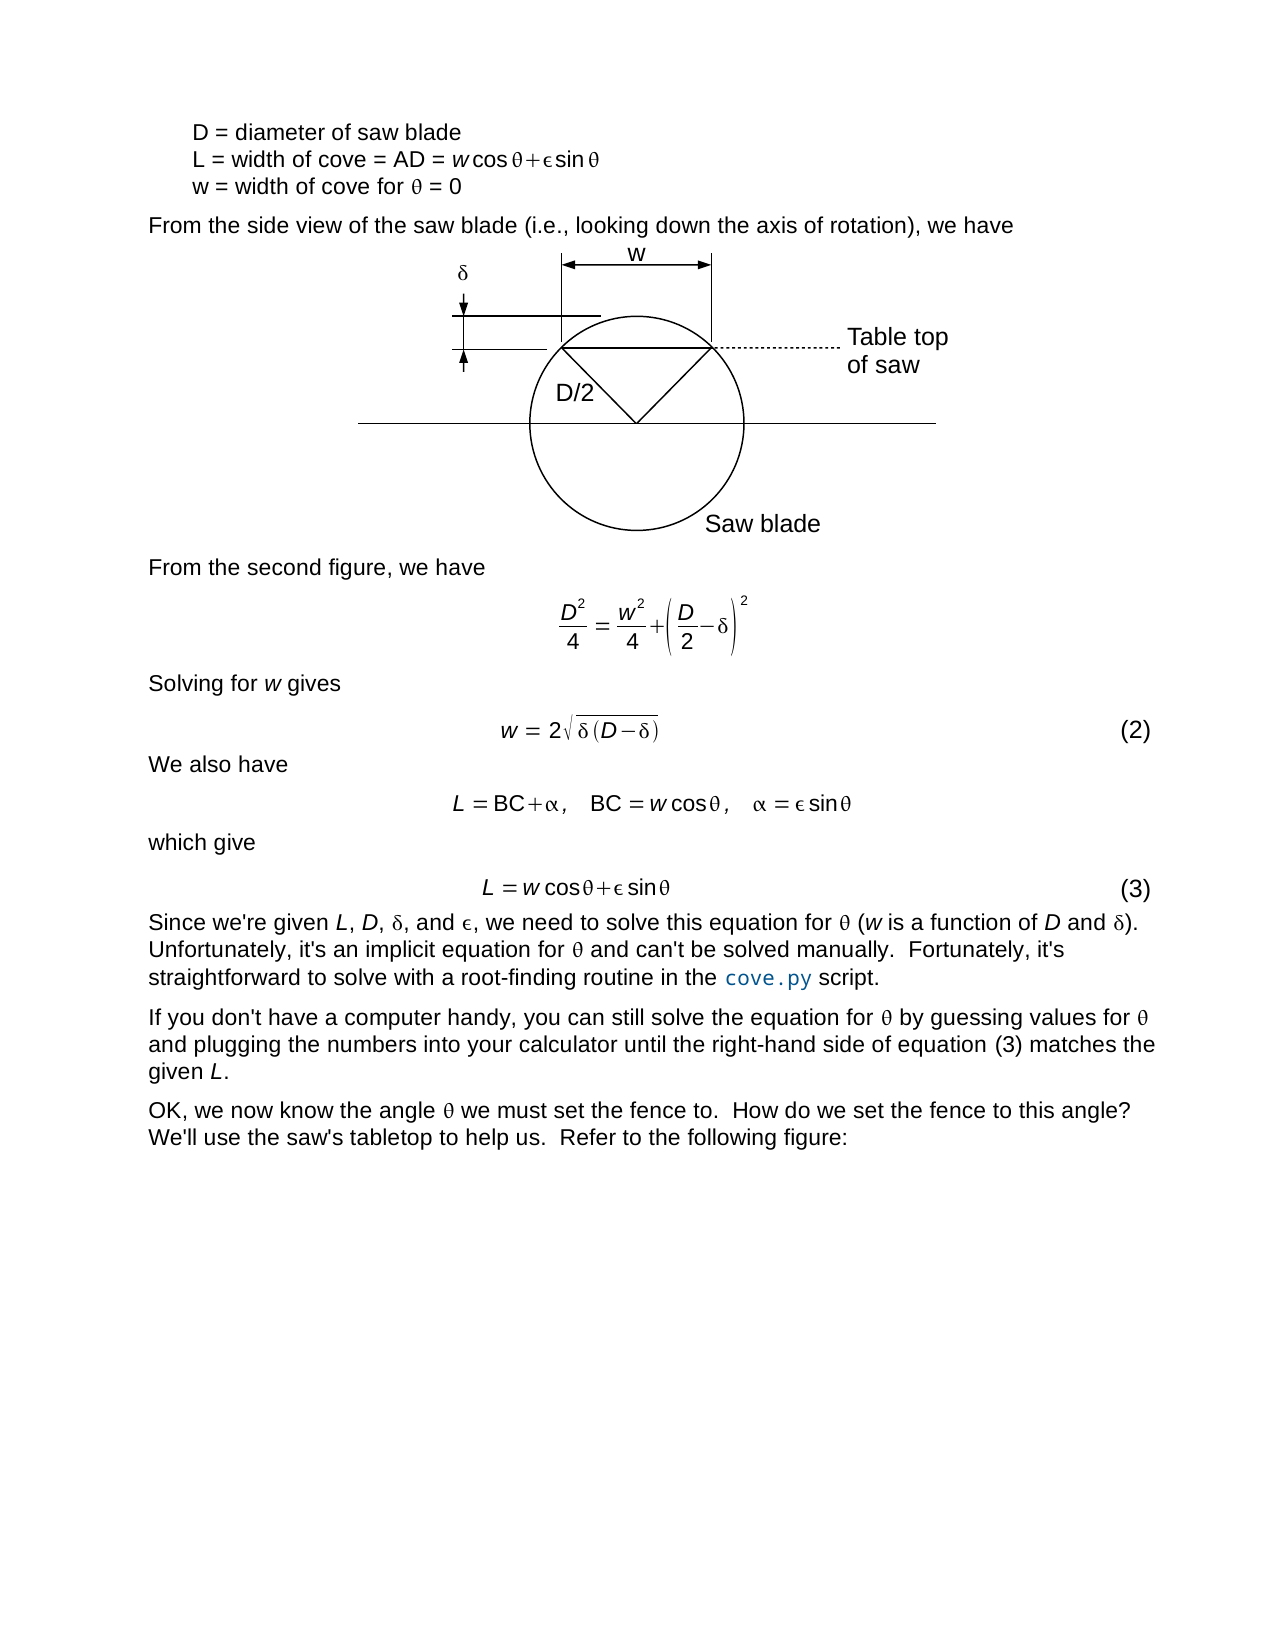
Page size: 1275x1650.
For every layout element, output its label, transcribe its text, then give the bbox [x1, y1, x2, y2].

text w = width of cove for  = 0 [192, 173, 1157, 200]
text OK, we now know the angle  we must set the fence to. How do we set the fence to this angle? We'll use the saw's tabletop to help us. Refer to the following figure: [148, 1096, 1157, 1150]
text We also have [148, 750, 1157, 777]
text which give [148, 829, 1157, 856]
text D = diameter of saw blade [192, 118, 1157, 145]
table_header (2) [1041, 708, 1157, 750]
text L = width of cove = AD = [192, 145, 1157, 173]
table_header [118, 868, 1041, 908]
text From the side view of the saw blade (i.e., looking down the axis of rotation), we have [148, 212, 1157, 239]
text Solving for w gives [148, 669, 1157, 696]
text If you don't have a computer handy, you can still solve the equation for  by guessing values for  and plugging the numbers into your calculator until the right-hand side of equation (3) matches the given L. [148, 1003, 1157, 1084]
table_header [118, 708, 1041, 750]
table_header (3) [1041, 868, 1157, 908]
text From the second figure, we have [148, 251, 1157, 581]
text Since we're given L, D, , and , we need to solve this equation for  (w is a function of D and ). Unfortunately, it's an implicit equation for  and can't be solved manually. Fortunately, it's straightforward to solve with a root-finding routine in the cove.py script. [148, 908, 1157, 991]
